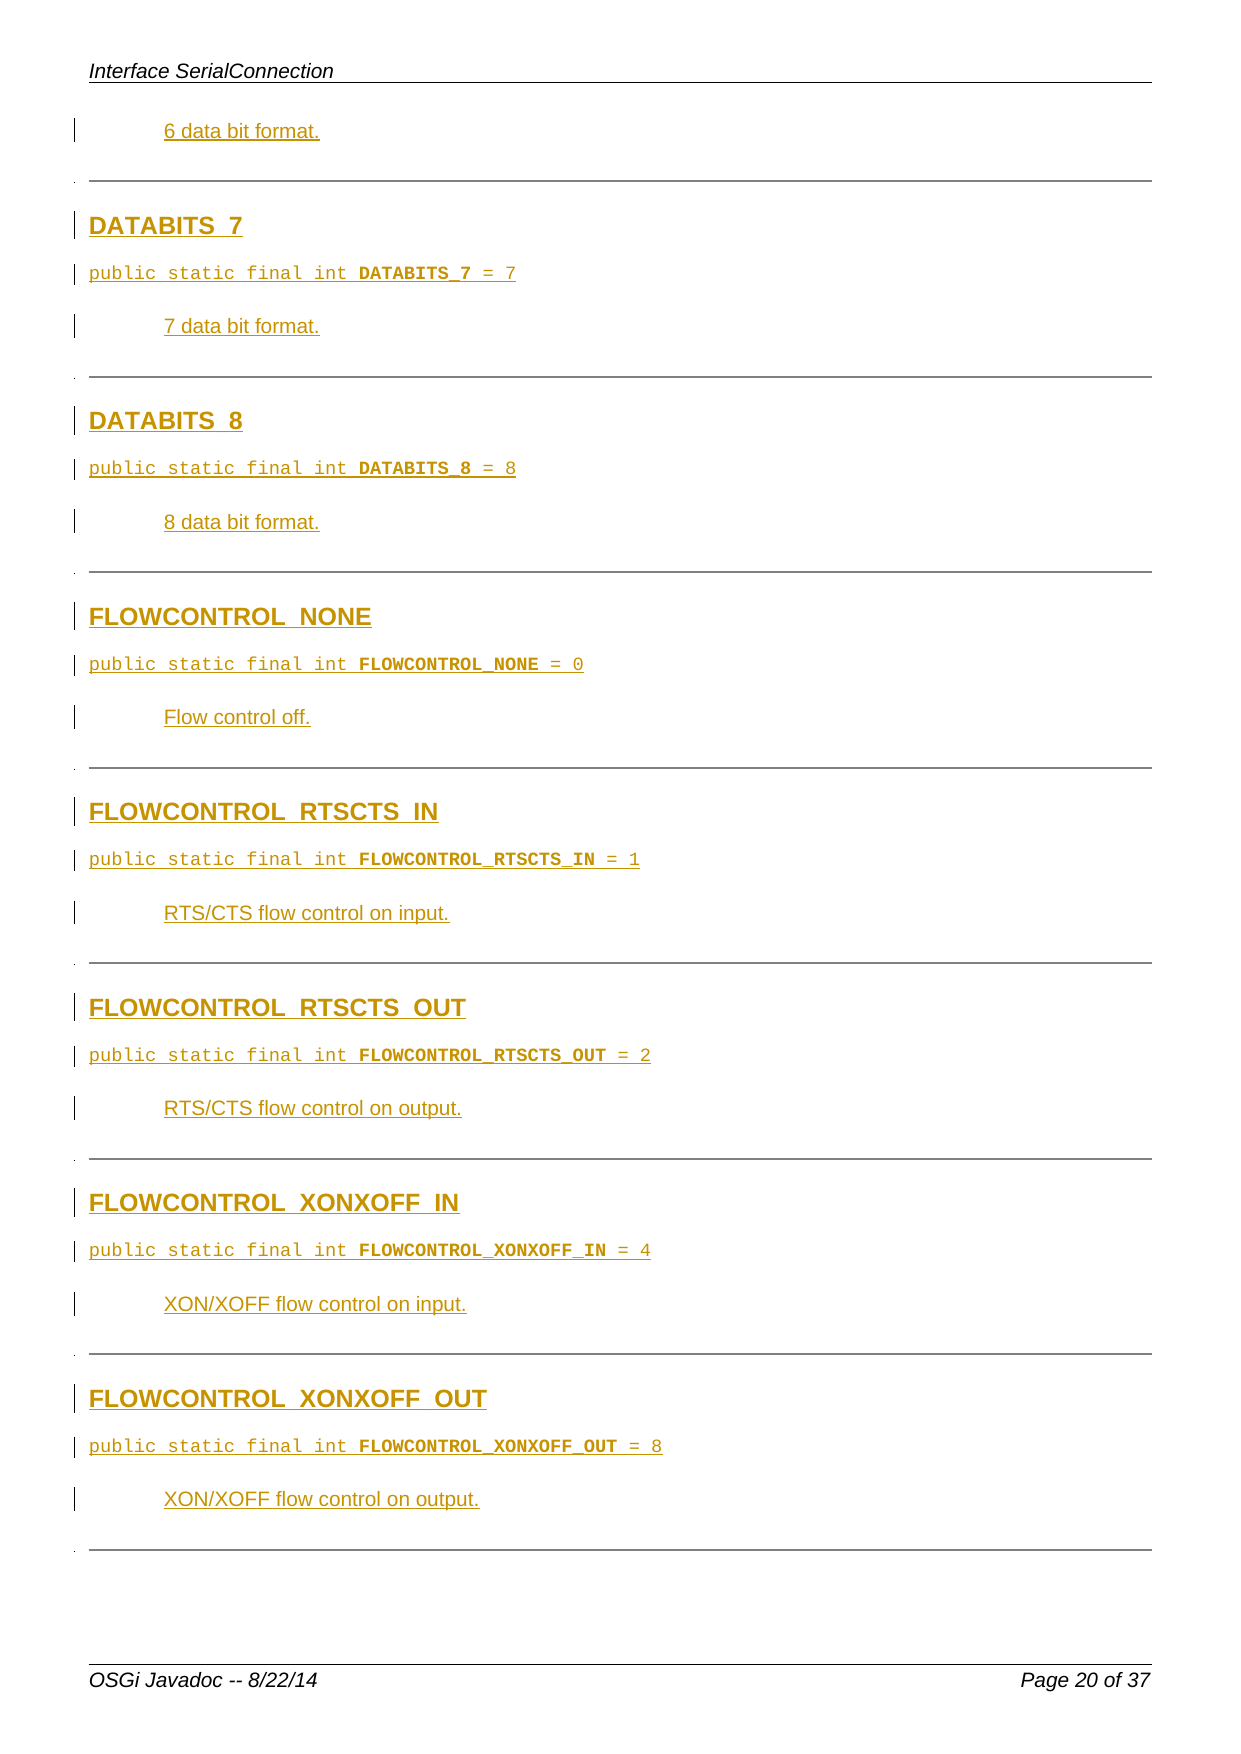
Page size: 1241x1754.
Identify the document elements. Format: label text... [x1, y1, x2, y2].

subtitle FLOWCONTROL_RTSCTS_IN [88, 797, 1152, 826]
subtitle FLOWCONTROL_RTSCTS_OUT [88, 993, 1152, 1021]
text Flow control off. [163, 705, 1152, 729]
text 8 data bit format. [163, 509, 1152, 533]
text XON/XOFF flow control on output. [163, 1487, 1152, 1511]
text public static final int FLOWCONTROL_XONXOFF_OUT = 8 [88, 1437, 1152, 1458]
subtitle DATABITS_8 [88, 406, 1152, 435]
text 6 data bit format. [163, 118, 1152, 142]
text public static final int FLOWCONTROL_NONE = 0 [88, 654, 1152, 676]
text public static final int FLOWCONTROL_RTSCTS_IN = 1 [88, 850, 1152, 871]
text public static final int FLOWCONTROL_RTSCTS_OUT = 2 [88, 1046, 1152, 1067]
text RTS/CTS flow control on output. [163, 1096, 1152, 1120]
subtitle FLOWCONTROL_XONXOFF_OUT [88, 1384, 1152, 1412]
subtitle FLOWCONTROL_XONXOFF_IN [88, 1188, 1152, 1217]
text public static final int FLOWCONTROL_XONXOFF_IN = 4 [88, 1241, 1152, 1262]
text XON/XOFF flow control on input. [163, 1292, 1152, 1316]
text public static final int DATABITS_8 = 8 [88, 459, 1152, 480]
subtitle DATABITS_7 [88, 211, 1152, 239]
subtitle FLOWCONTROL_NONE [88, 602, 1152, 630]
text 7 data bit format. [163, 314, 1152, 338]
text public static final int DATABITS_7 = 7 [88, 263, 1152, 285]
text RTS/CTS flow control on input. [163, 901, 1152, 924]
